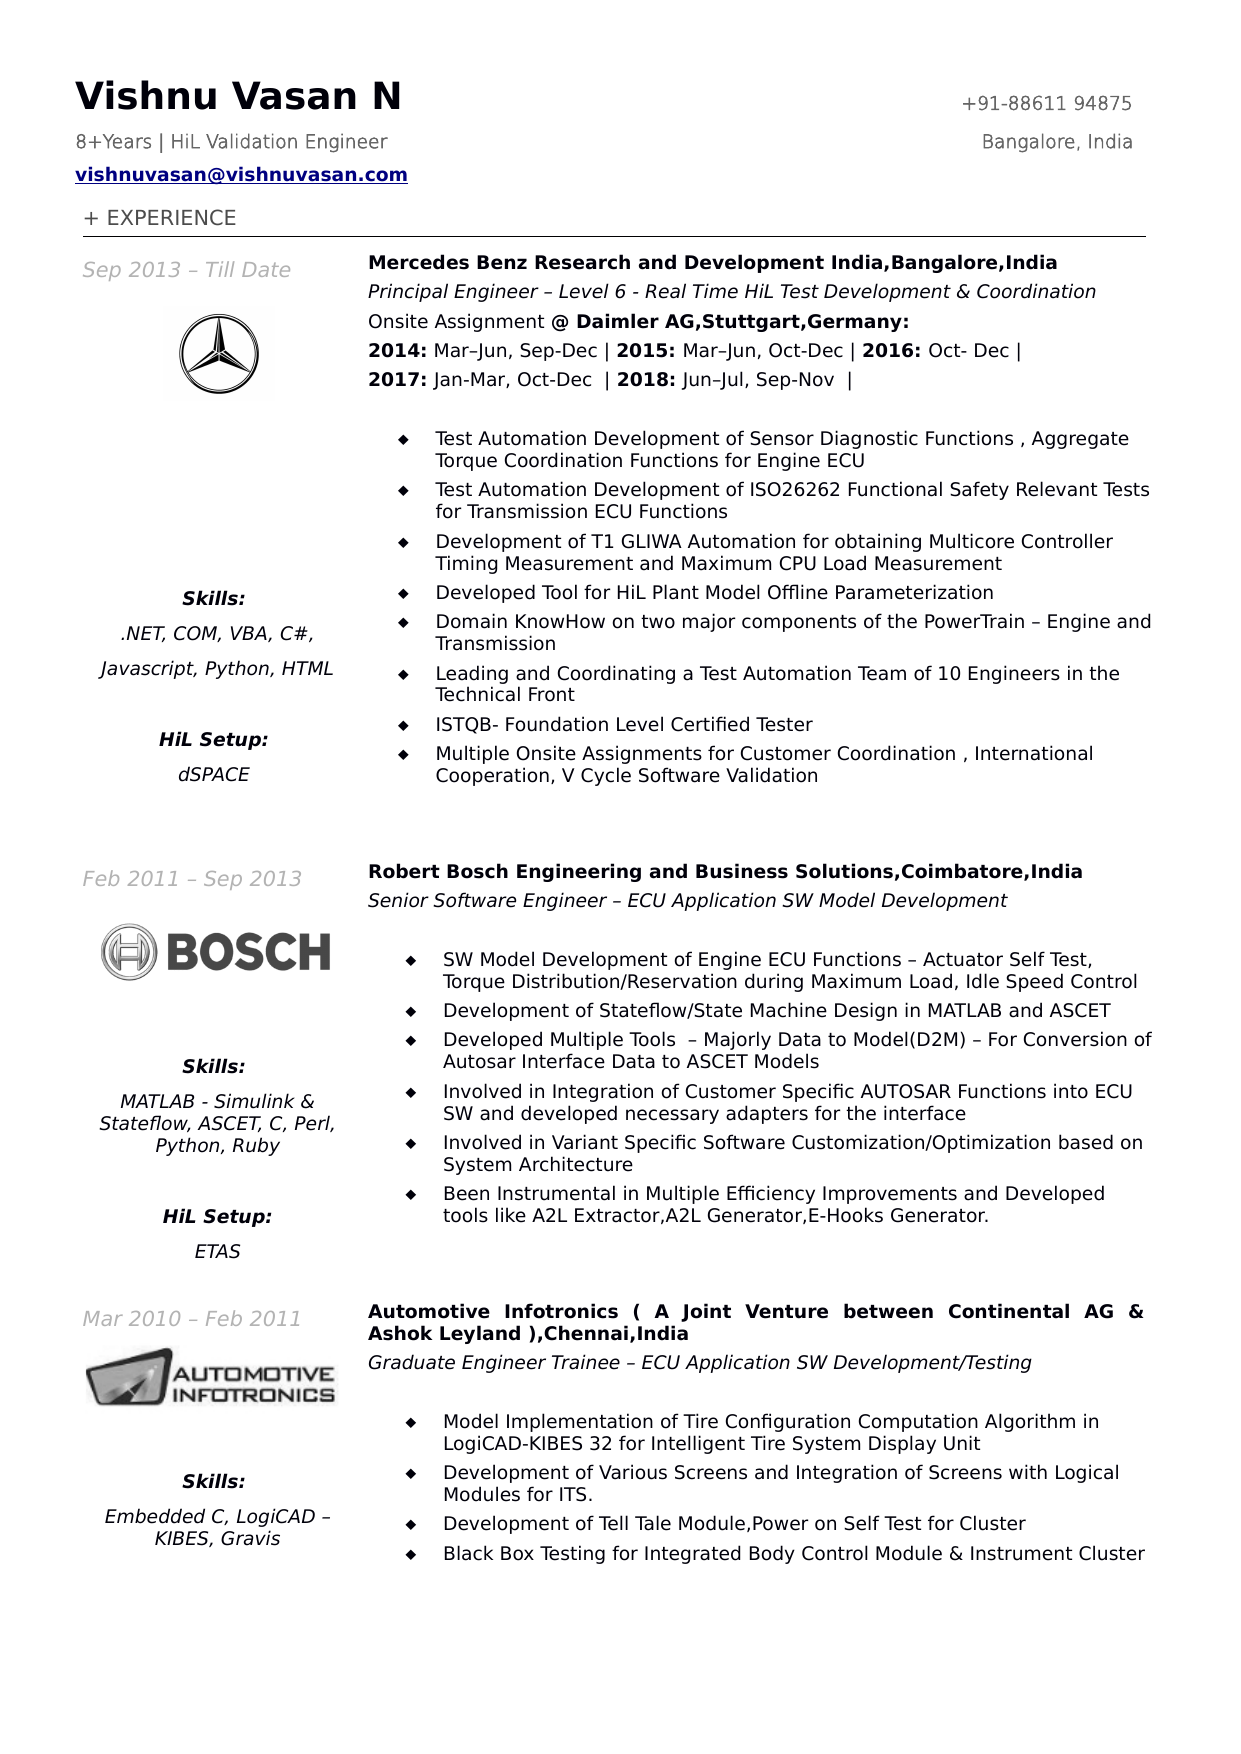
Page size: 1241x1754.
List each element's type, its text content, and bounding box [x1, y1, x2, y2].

table_cell Mercedes Benz Research and Development India,Bangalore,India Principal Engineer – Level 6 - Real Time HiL Test Development & Coordination Onsite Assignment @ Daimler AG,Stuttgart,Germany: 2014: Mar–Jun, Sep-Dec | 2015: Mar–Jun, Oct-Dec | 2016: Oct- Dec | 2017: Jan-Mar, Oct-Dec | 2018: Jun–Jul, Sep-Nov | Test Automation Development of Sensor Diagnostic Functions , Aggregate Torque Coordination Functions for Engine ECU Test Automation Development of ISO26262 Functional Safety Relevant Tests for Transmission ECU Functions Development of T1 GLIWA Automation for obtaining Multicore Controller Timing Measurement and Maximum CPU Load Measurement Developed Tool for HiL Plant Model Offline Parameterization Domain KnowHow on two major components of the PowerTrain – Engine and Transmission Leading and Coordinating a Test Automation Team of 10 Engineers in the Technical Front ISTQB- Foundation Level Certified Tester Multiple Onsite Assignments for Customer Coordination , International Cooperation, V Cycle Software Validation [360, 244, 1153, 853]
picture [100, 921, 336, 983]
table_cell Feb 2011 – Sep 2013 Skills: MATLAB - Simulink & Stateflow, ASCET, C, Perl, Python, Ruby HiL Setup: ETAS [75, 853, 360, 1293]
table_cell Automotive Infotronics ( A Joint Venture between Continental AG & Ashok Leyland ),Chennai,India Graduate Engineer Trainee – ECU Application SW Development/Testing Model Implementation of Tire Configuration Computation Algorithm in LogiCAD-KIBES 32 for Intelligent Tire System Display Unit Development of Various Screens and Integration of Screens with Logical Modules for ITS. Development of Tell Tale Module,Power on Self Test for Cluster Black Box Testing for Integrated Body Control Module & Instrument Cluster [360, 1293, 1153, 1660]
table_cell Robert Bosch Engineering and Business Solutions,Coimbatore,India Senior Software Engineer – ECU Application SW Model Development SW Model Development of Engine ECU Functions – Actuator Self Test, Torque Distribution/Reservation during Maximum Load, Idle Speed Control Development of Stateflow/State Machine Design in MATLAB and ASCET Developed Multiple Tools – Majorly Data to Model(D2M) – For Conversion of Autosar Interface Data to ASCET Models Involved in Integration of Customer Specific AUTOSAR Functions into ECU SW and developed necessary adapters for the interface Involved in Variant Specific Software Customization/Optimization based on System Architecture Been Instrumental in Multiple Efficiency Improvements and Developed tools like A2L Extractor,A2L Generator,E-Hooks Generator. [360, 853, 1153, 1293]
table_cell Sep 2013 – Till Date Skills: .NET, COM, VBA, C#, Javascript, Python, HTML HiL Setup: dSPACE [75, 244, 360, 853]
table_header Vishnu Vasan N +91-88611 94875 8+Years | HiL Validation Engineer Bangalore, India vishnuvasan@vishnuvasan.com [75, 75, 1153, 198]
table_cell Mar 2010 – Feb 2011 Skills: Embedded C, LogiCAD – KIBES, Gravis [75, 1293, 360, 1660]
table_cell + EXPERIENCE [75, 198, 1153, 244]
picture [85, 1333, 339, 1433]
picture [163, 306, 275, 401]
